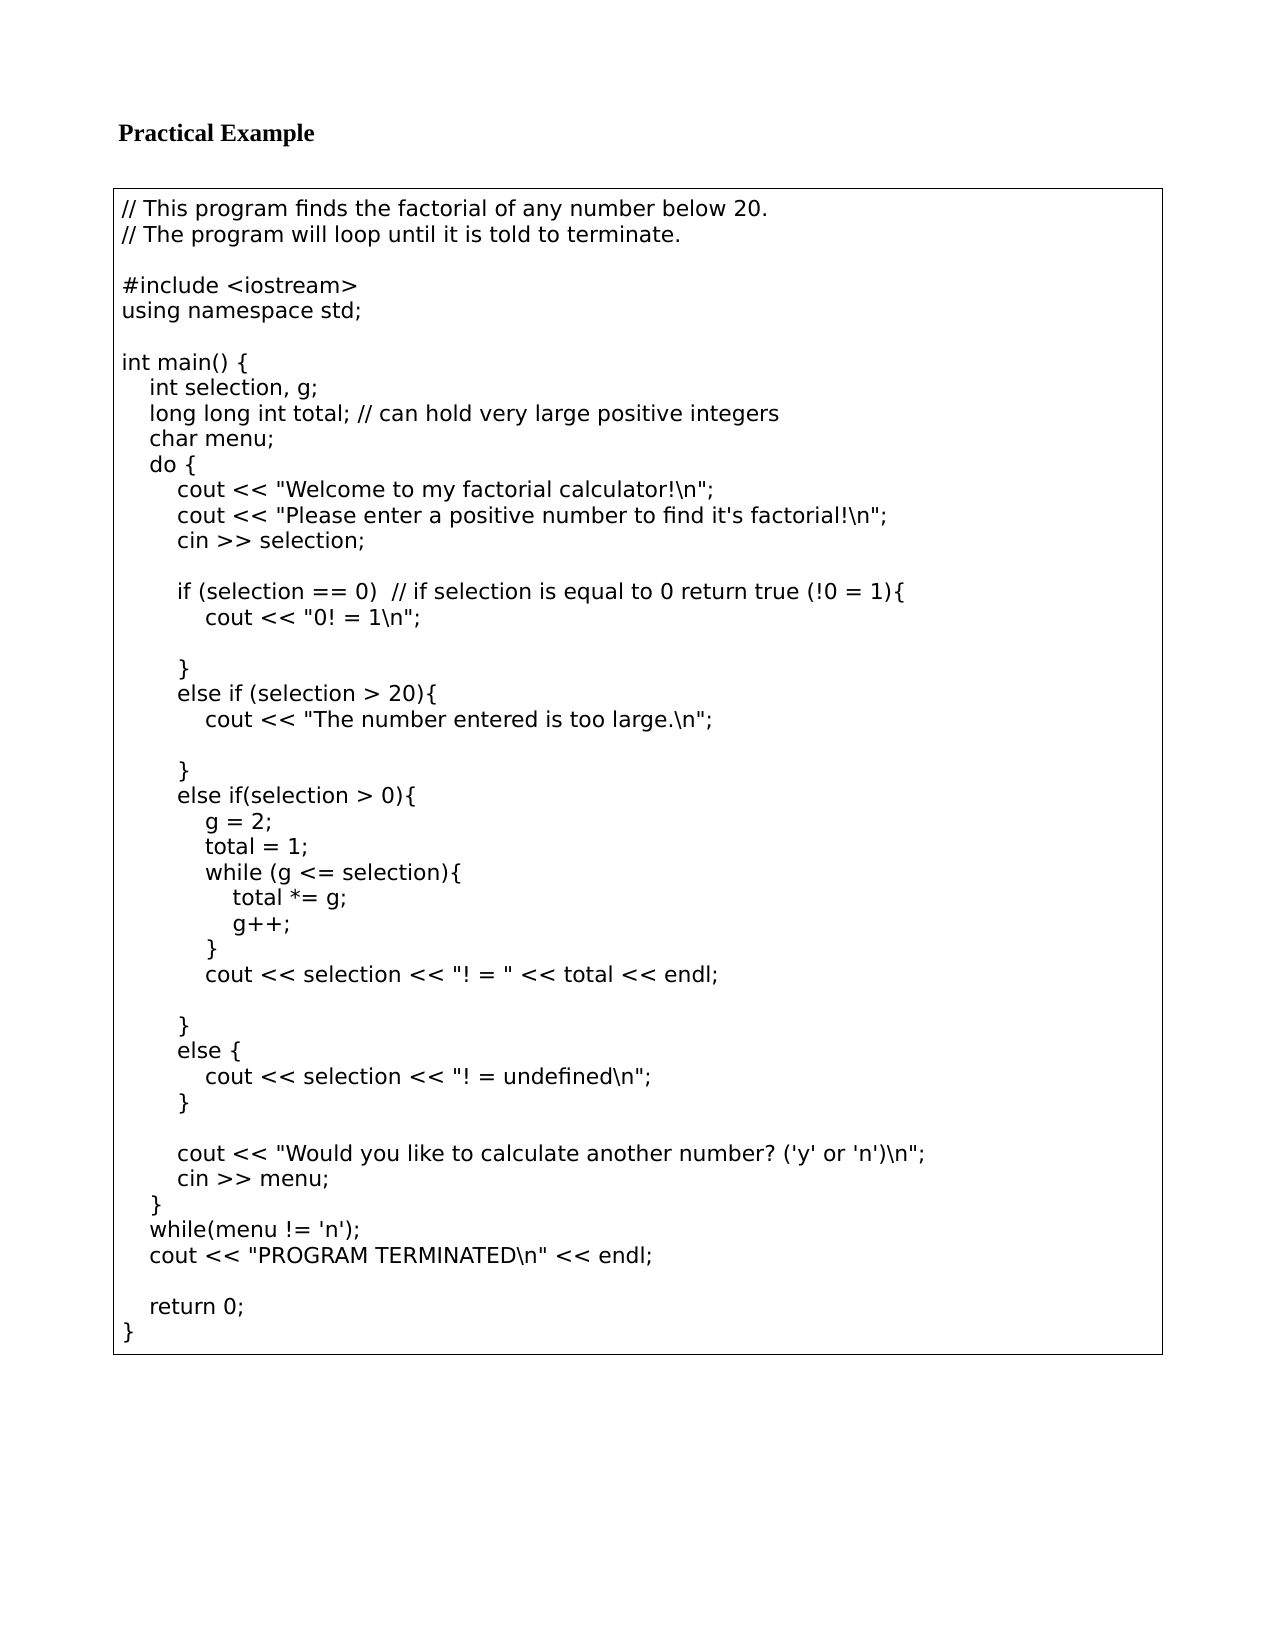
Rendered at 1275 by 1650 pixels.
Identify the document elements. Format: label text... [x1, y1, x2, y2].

text } [121, 937, 1153, 962]
text char menu; [121, 426, 1153, 452]
text cout << "Please enter a positive number to find it's factorial!\n"; [121, 503, 1153, 528]
text else if(selection > 0){ [121, 783, 1153, 809]
text g = 2; [121, 809, 1153, 834]
text do { [121, 452, 1153, 477]
text while (g <= selection){ [121, 860, 1153, 886]
text cout << "Welcome to my factorial calculator!\n"; [121, 477, 1153, 503]
text // This program finds the factorial of any number below 20. [121, 196, 1153, 222]
text } [121, 758, 1153, 783]
text cin >> menu; [121, 1166, 1153, 1192]
text } [121, 656, 1153, 681]
text #include <iostream> [121, 273, 1153, 298]
text if (selection == 0) // if selection is equal to 0 return true (!0 = 1){ [121, 579, 1153, 605]
text cout << "0! = 1\n"; [121, 605, 1153, 630]
text cout << "PROGRAM TERMINATED\n" << endl; [121, 1243, 1153, 1268]
text } [121, 1319, 1153, 1345]
text cin >> selection; [121, 528, 1153, 554]
text int main() { [121, 349, 1153, 375]
text else { [121, 1039, 1153, 1064]
text } [121, 1192, 1153, 1217]
text long long int total; // can hold very large positive integers [121, 401, 1153, 426]
text Practical Example [118, 118, 1157, 147]
text cout << selection << "! = undefined\n"; [121, 1064, 1153, 1090]
text else if (selection > 20){ [121, 681, 1153, 707]
text total *= g; [121, 886, 1153, 911]
text } [121, 1013, 1153, 1039]
text g++; [121, 911, 1153, 937]
text } [121, 1090, 1153, 1115]
text // The program will loop until it is told to terminate. [121, 222, 1153, 247]
text using namespace std; [121, 298, 1153, 324]
text while(menu != 'n'); [121, 1217, 1153, 1243]
text cout << "Would you like to calculate another number? ('y' or 'n')\n"; [121, 1141, 1153, 1166]
text cout << selection << "! = " << total << endl; [121, 962, 1153, 988]
text cout << "The number entered is too large.\n"; [121, 707, 1153, 732]
text return 0; [121, 1294, 1153, 1319]
text int selection, g; [121, 375, 1153, 401]
text total = 1; [121, 834, 1153, 860]
